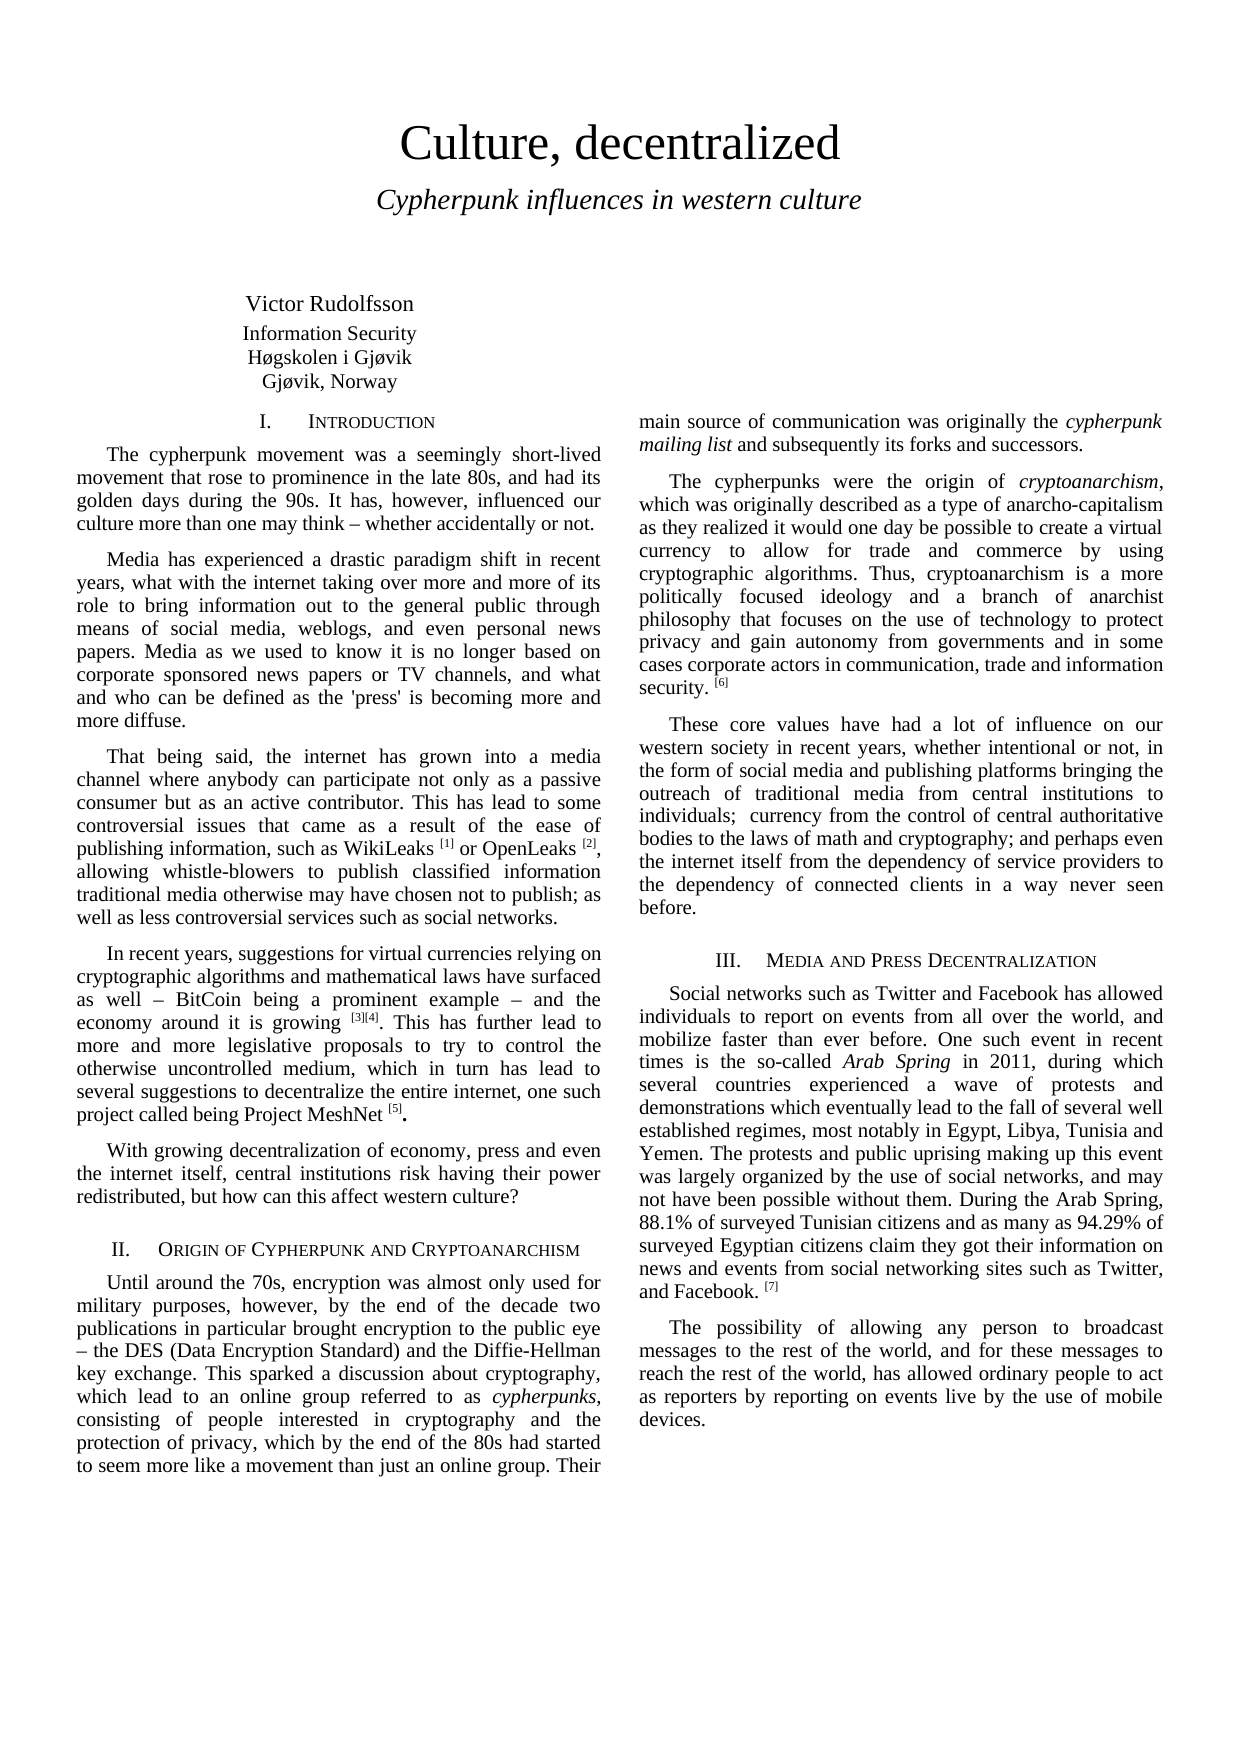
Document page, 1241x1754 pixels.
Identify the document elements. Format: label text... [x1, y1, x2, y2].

text The cypherpunks were the origin of cryptoanarchism, which was originally described as a type of anarcho-capitalism as they realized it would one day be possible to create a virtual currency to allow for trade and commerce by using cryptographic algorithms. Thus, cryptoanarchism is a more politically focused ideology and a branch of anarchist philosophy that focuses on the use of technology to protect privacy and gain autonomy from governments and in some cases corporate actors in communication, trade and information security. [6] [639, 469, 1164, 699]
subtitle Introduction [76, 409, 601, 433]
text The possibility of allowing any person to broadcast messages to the rest of the world, and for these messages to reach the rest of the world, has allowed ordinary people to act as reporters by reporting on events live by the use of mobile devices. [639, 1315, 1164, 1431]
subtitle Media and Press Decentralization [639, 948, 1164, 972]
text In recent years, suggestions for virtual currencies relying on cryptographic algorithms and mathematical laws have surfaced as well – BitCoin being a prominent example – and the economy around it is growing [3][4]. This has further lead to more and more legislative proposals to try to control the otherwise uncontrolled medium, which in turn has lead to several suggestions to decentralize the entire internet, one such project called being Project MeshNet [5]. [76, 941, 601, 1126]
text The cypherpunk movement was a seemingly short-lived movement that rose to prominence in the late 80s, and had its golden days during the 90s. It has, however, influenced our culture more than one may think – whether accidentally or not. [76, 442, 601, 535]
text Social networks such as Twitter and Facebook has allowed individuals to report on events from all over the world, and mobilize faster than ever before. One such event in recent times is the so-called Arab Spring in 2011, during which several countries experienced a wave of protests and demonstrations which eventually lead to the fall of several well established regimes, most notably in Egypt, Libya, Tunisia and Yemen. The protests and public uprising making up this event was largely organized by the use of social networks, and may not have been possible without them. During the Arab Spring, 88.1% of surveyed Tunisian citizens and as many as 94.29% of surveyed Egyptian citizens claim they got their information on news and events from social networking sites such as Twitter, and Facebook. [7] [639, 981, 1164, 1303]
text Høgskolen i Gjøvik [76, 345, 583, 369]
subtitle Cypherpunk influences in western culture [76, 182, 1164, 216]
text Until around the 70s, encryption was almost only used for military purposes, however, by the end of the decade two publications in particular brought encryption to the public eye – the DES (Data Encryption Standard) and the Diffie-Hellman key exchange. This sparked a discussion about cryptography, which lead to an online group referred to as cypherpunks, consisting of people interested in cryptography and the protection of privacy, which by the end of the 80s had started to seem more like a movement than just an online group. Their [76, 1269, 601, 1477]
text These core values have had a lot of influence on our western society in recent years, whether intentional or not, in the form of social media and publishing platforms bringing the outreach of traditional media from central institutions to individuals; currency from the control of central authoritative bodies to the laws of math and cryptography; and perhaps even the internet itself from the dependency of service providers to the dependency of connected clients in a way never seen before. [639, 712, 1164, 919]
text main source of communication was originally the cypherpunk mailing list and subsequently its forks and successors. [639, 409, 1164, 456]
title Culture, decentralized [76, 112, 1164, 170]
text Gjøvik, Norway [76, 369, 583, 393]
text Victor Rudolfsson [76, 290, 583, 316]
subtitle Origin of Cypherpunk and Cryptoanarchism [76, 1237, 601, 1261]
text That being said, the internet has grown into a media channel where anybody can participate not only as a passive consumer but as an active contributor. This has lead to some controversial issues that came as a result of the ease of publishing information, such as WikiLeaks [1] or OpenLeaks [2], allowing whistle-blowers to publish classified information traditional media otherwise may have chosen not to publish; as well as less controversial services such as social networks. [76, 744, 601, 929]
text Information Security [76, 321, 583, 345]
text With growing decentralization of economy, press and even the internet itself, central institutions risk having their power redistributed, but how can this affect western culture? [76, 1138, 601, 1208]
text Media has experienced a drastic paradigm shift in recent years, what with the internet taking over more and more of its role to bring information out to the general public through means of social media, weblogs, and even personal news papers. Media as we used to know it is no longer based on corporate sponsored news papers or TV channels, and what and who can be defined as the 'press' is becoming more and more diffuse. [76, 547, 601, 732]
